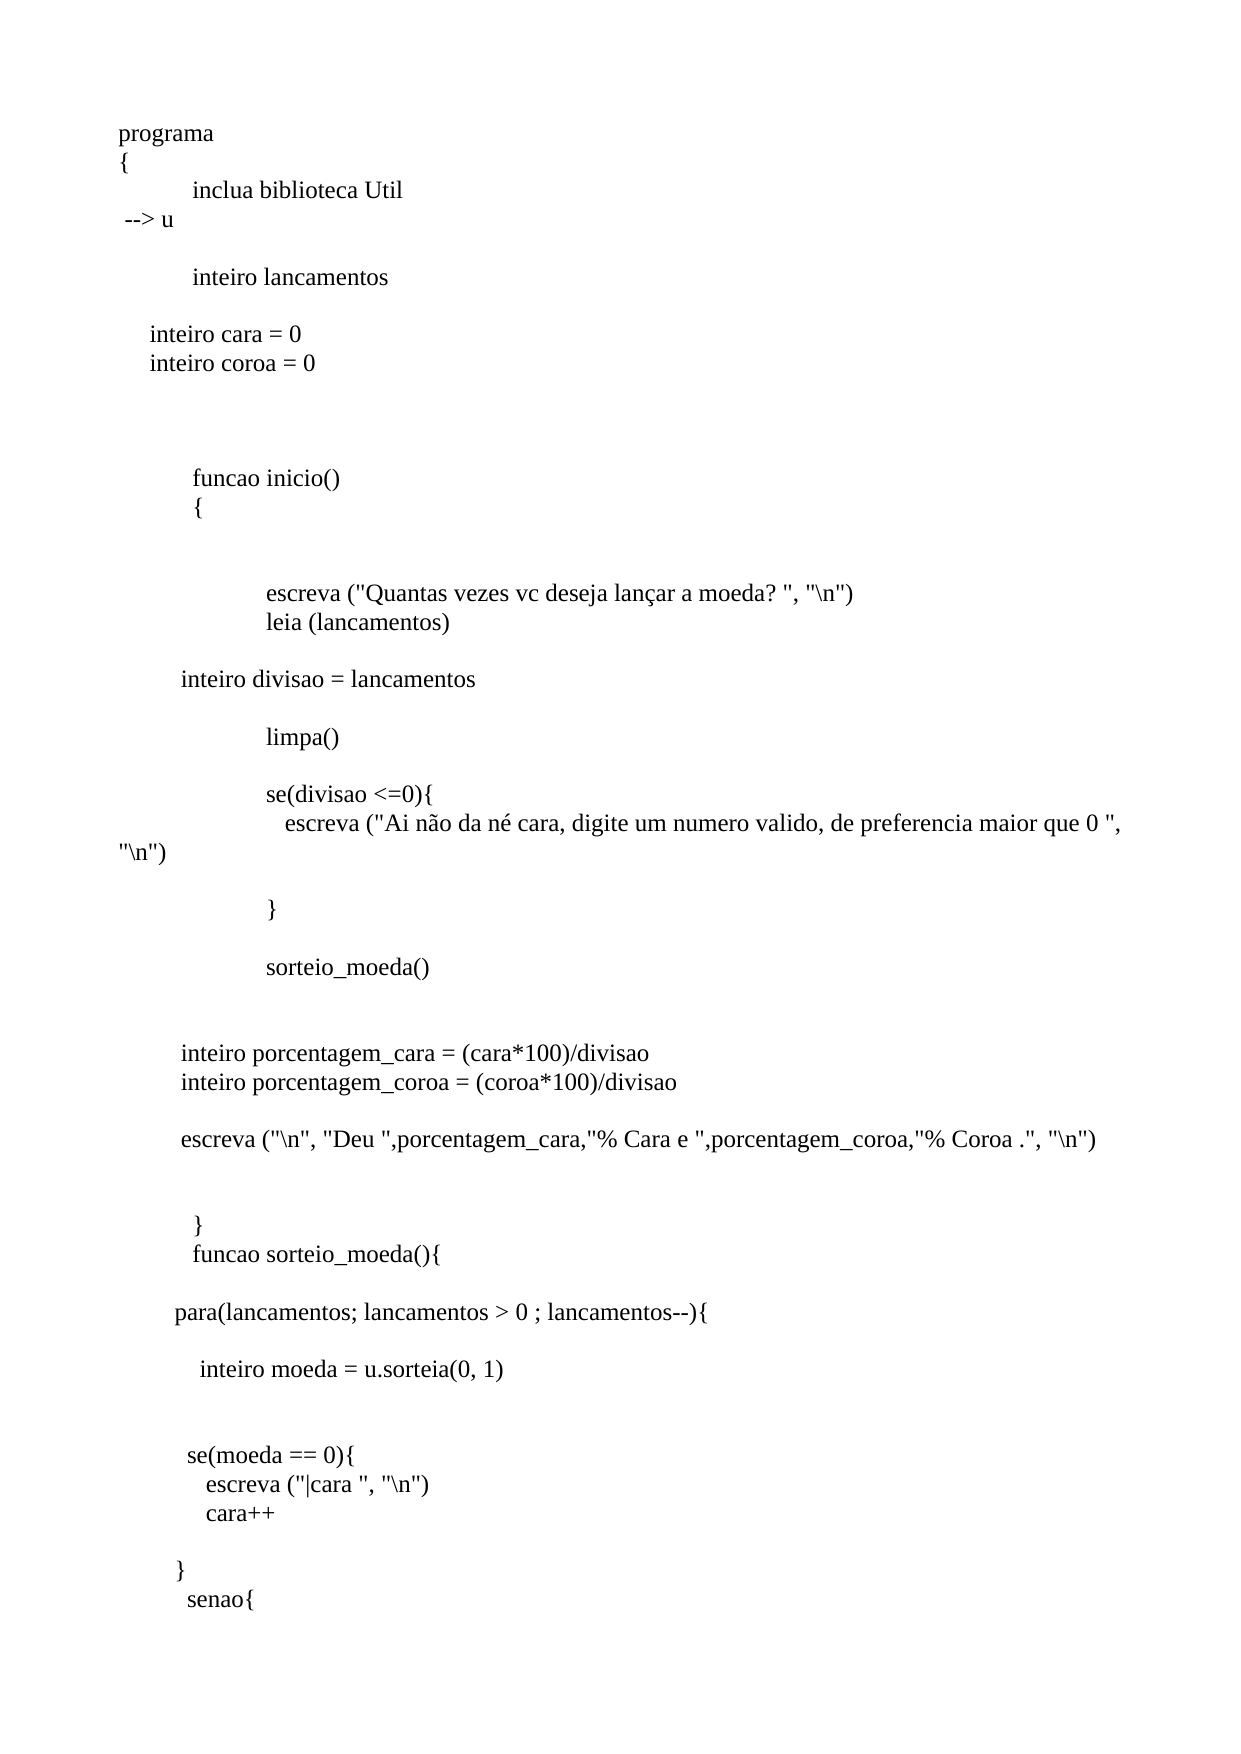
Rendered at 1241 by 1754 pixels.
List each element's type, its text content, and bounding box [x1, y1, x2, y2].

text cara++ [118, 1498, 1122, 1527]
text inteiro divisao = lancamentos [118, 664, 1122, 693]
text inteiro cara = 0 [118, 319, 1122, 348]
text sorteio_moeda() [118, 952, 1122, 981]
text { [118, 147, 1122, 176]
text } [118, 1211, 1122, 1239]
text escreva ("\n", "Deu ",porcentagem_cara,"% Cara e ",porcentagem_coroa,"% Coroa .", "\n") [118, 1124, 1122, 1153]
text para(lancamentos; lancamentos > 0 ; lancamentos--){ [118, 1297, 1122, 1326]
text senao{ [118, 1584, 1122, 1613]
text se(divisao <=0){ [118, 779, 1122, 808]
text funcao sorteio_moeda(){ [118, 1239, 1122, 1268]
text se(moeda == 0){ [118, 1441, 1122, 1469]
text } [118, 894, 1122, 923]
text leia (lancamentos) [118, 607, 1122, 636]
text inclua biblioteca Util [118, 176, 1122, 204]
text inteiro porcentagem_coroa = (coroa*100)/divisao [118, 1067, 1122, 1096]
text escreva ("Quantas vezes vc deseja lançar a moeda? ", "\n") [118, 578, 1122, 607]
text inteiro porcentagem_cara = (cara*100)/divisao [118, 1038, 1122, 1067]
text programa [118, 118, 1122, 147]
text inteiro coroa = 0 [118, 348, 1122, 377]
text inteiro lancamentos [118, 262, 1122, 291]
text { [118, 492, 1122, 521]
text limpa() [118, 722, 1122, 751]
text funcao inicio() [118, 463, 1122, 492]
text escreva ("|cara ", "\n") [118, 1469, 1122, 1498]
text escreva ("Ai não da né cara, digite um numero valido, de preferencia maior que 0 ", "\n") [118, 808, 1122, 866]
text } [118, 1556, 1122, 1584]
text --> u [118, 204, 1122, 233]
text inteiro moeda = u.sorteia(0, 1) [118, 1354, 1122, 1383]
